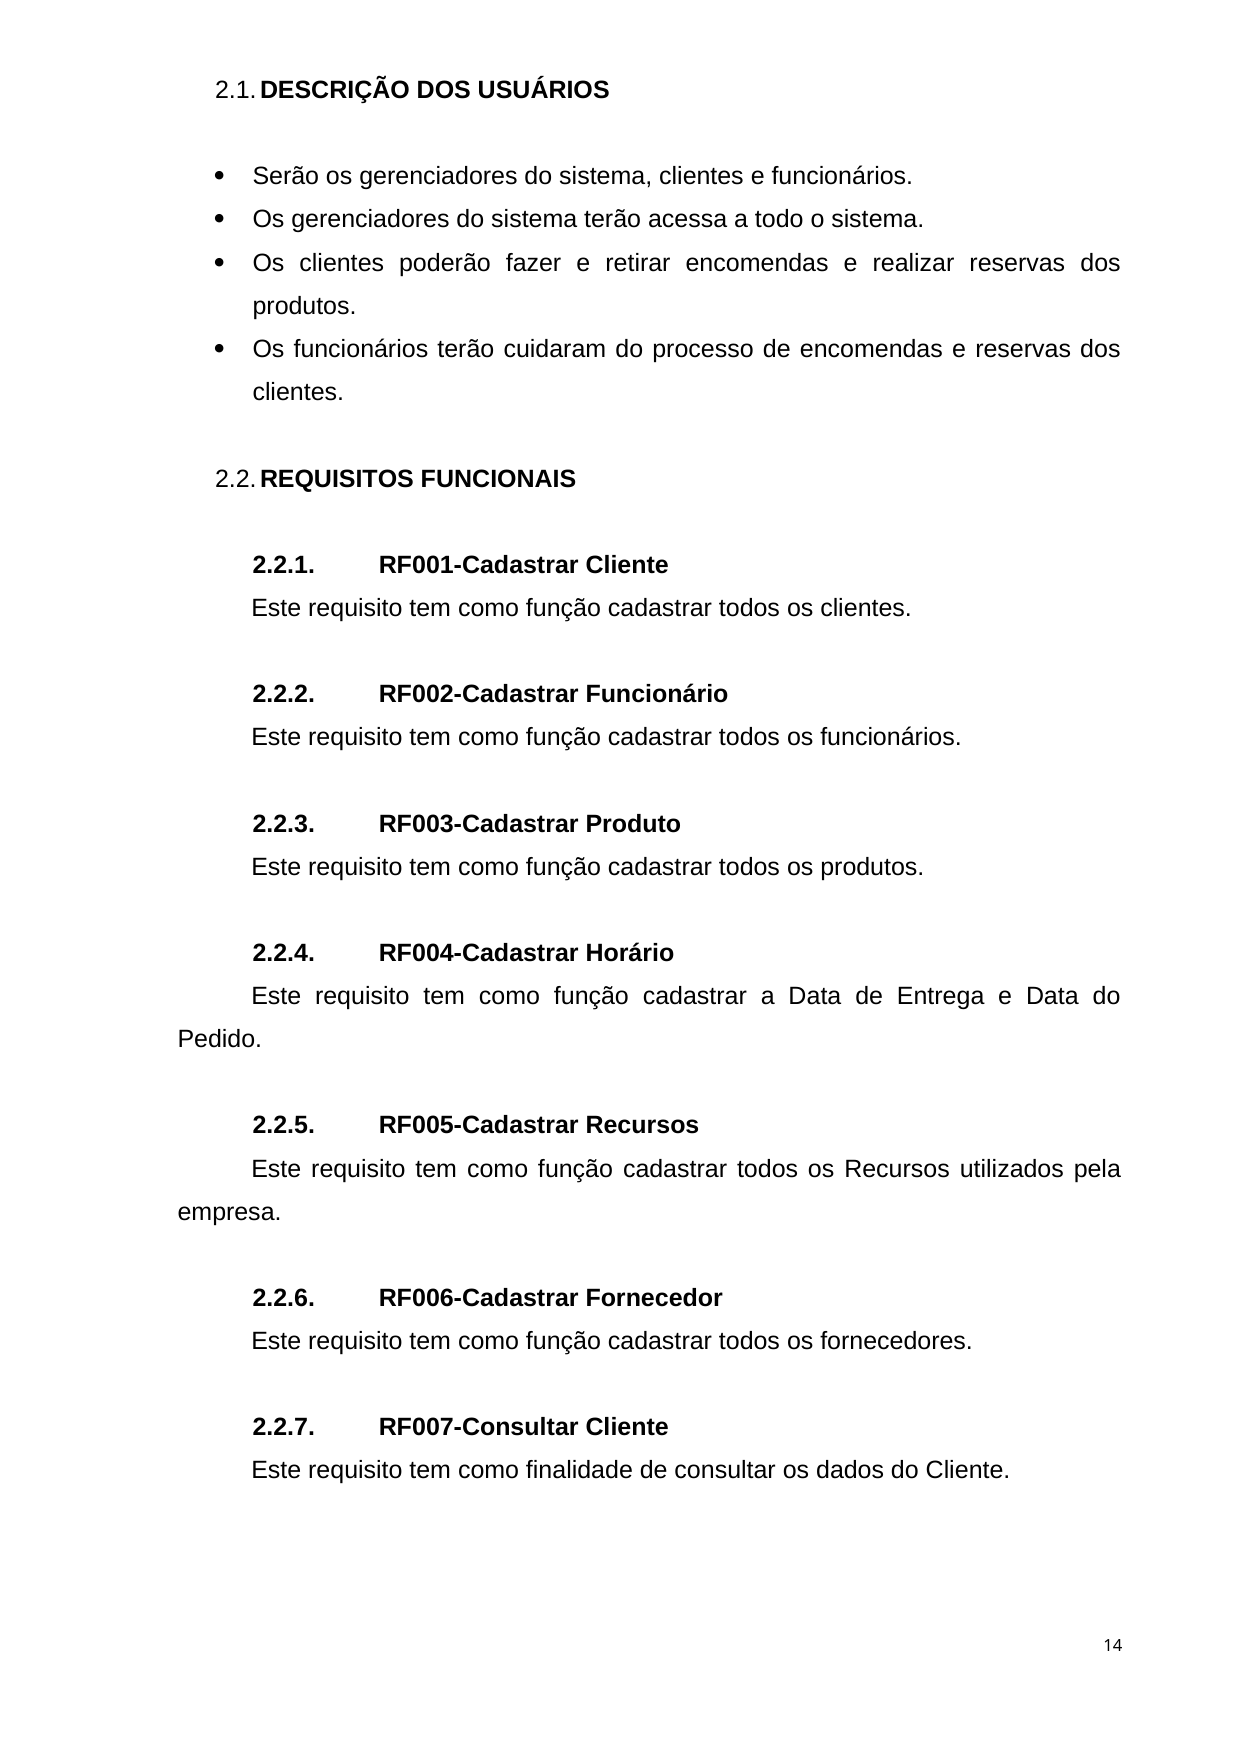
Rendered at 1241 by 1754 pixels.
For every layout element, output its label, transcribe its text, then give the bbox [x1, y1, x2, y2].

list RF004-Cadastrar Horário [252, 938, 1122, 967]
text Este requisito tem como função cadastrar todos os fornecedores. [177, 1326, 1122, 1355]
list Os clientes poderão fazer e retirar encomendas e realizar reservas dos produtos. [215, 248, 1122, 320]
list DESCRIÇÃO DOS USUÁRIOS [215, 75, 1122, 104]
list RF003-Cadastrar Produto [252, 808, 1122, 837]
list RF002-Cadastrar Funcionário [252, 679, 1122, 708]
text Este requisito tem como função cadastrar todos os produtos. [177, 852, 1122, 880]
list Serão os gerenciadores do sistema, clientes e funcionários. [215, 161, 1122, 190]
text Este requisito tem como finalidade de consultar os dados do Cliente. [177, 1455, 1122, 1484]
list RF007-Consultar Cliente [252, 1412, 1122, 1441]
list RF005-Cadastrar Recursos [252, 1110, 1122, 1139]
list RF001-Cadastrar Cliente [252, 550, 1122, 578]
text Este requisito tem como função cadastrar todos os clientes. [177, 593, 1122, 622]
list REQUISITOS FUNCIONAIS [215, 463, 1122, 492]
list RF006-Cadastrar Fornecedor [252, 1283, 1122, 1312]
text Este requisito tem como função cadastrar todos os funcionários. [177, 722, 1122, 751]
list Os funcionários terão cuidaram do processo de encomendas e reservas dos clientes. [215, 334, 1122, 406]
text Este requisito tem como função cadastrar a Data de Entrega e Data do Pedido. [177, 981, 1122, 1053]
text Este requisito tem como função cadastrar todos os Recursos utilizados pela empresa. [177, 1153, 1122, 1225]
list Os gerenciadores do sistema terão acessa a todo o sistema. [215, 204, 1122, 233]
